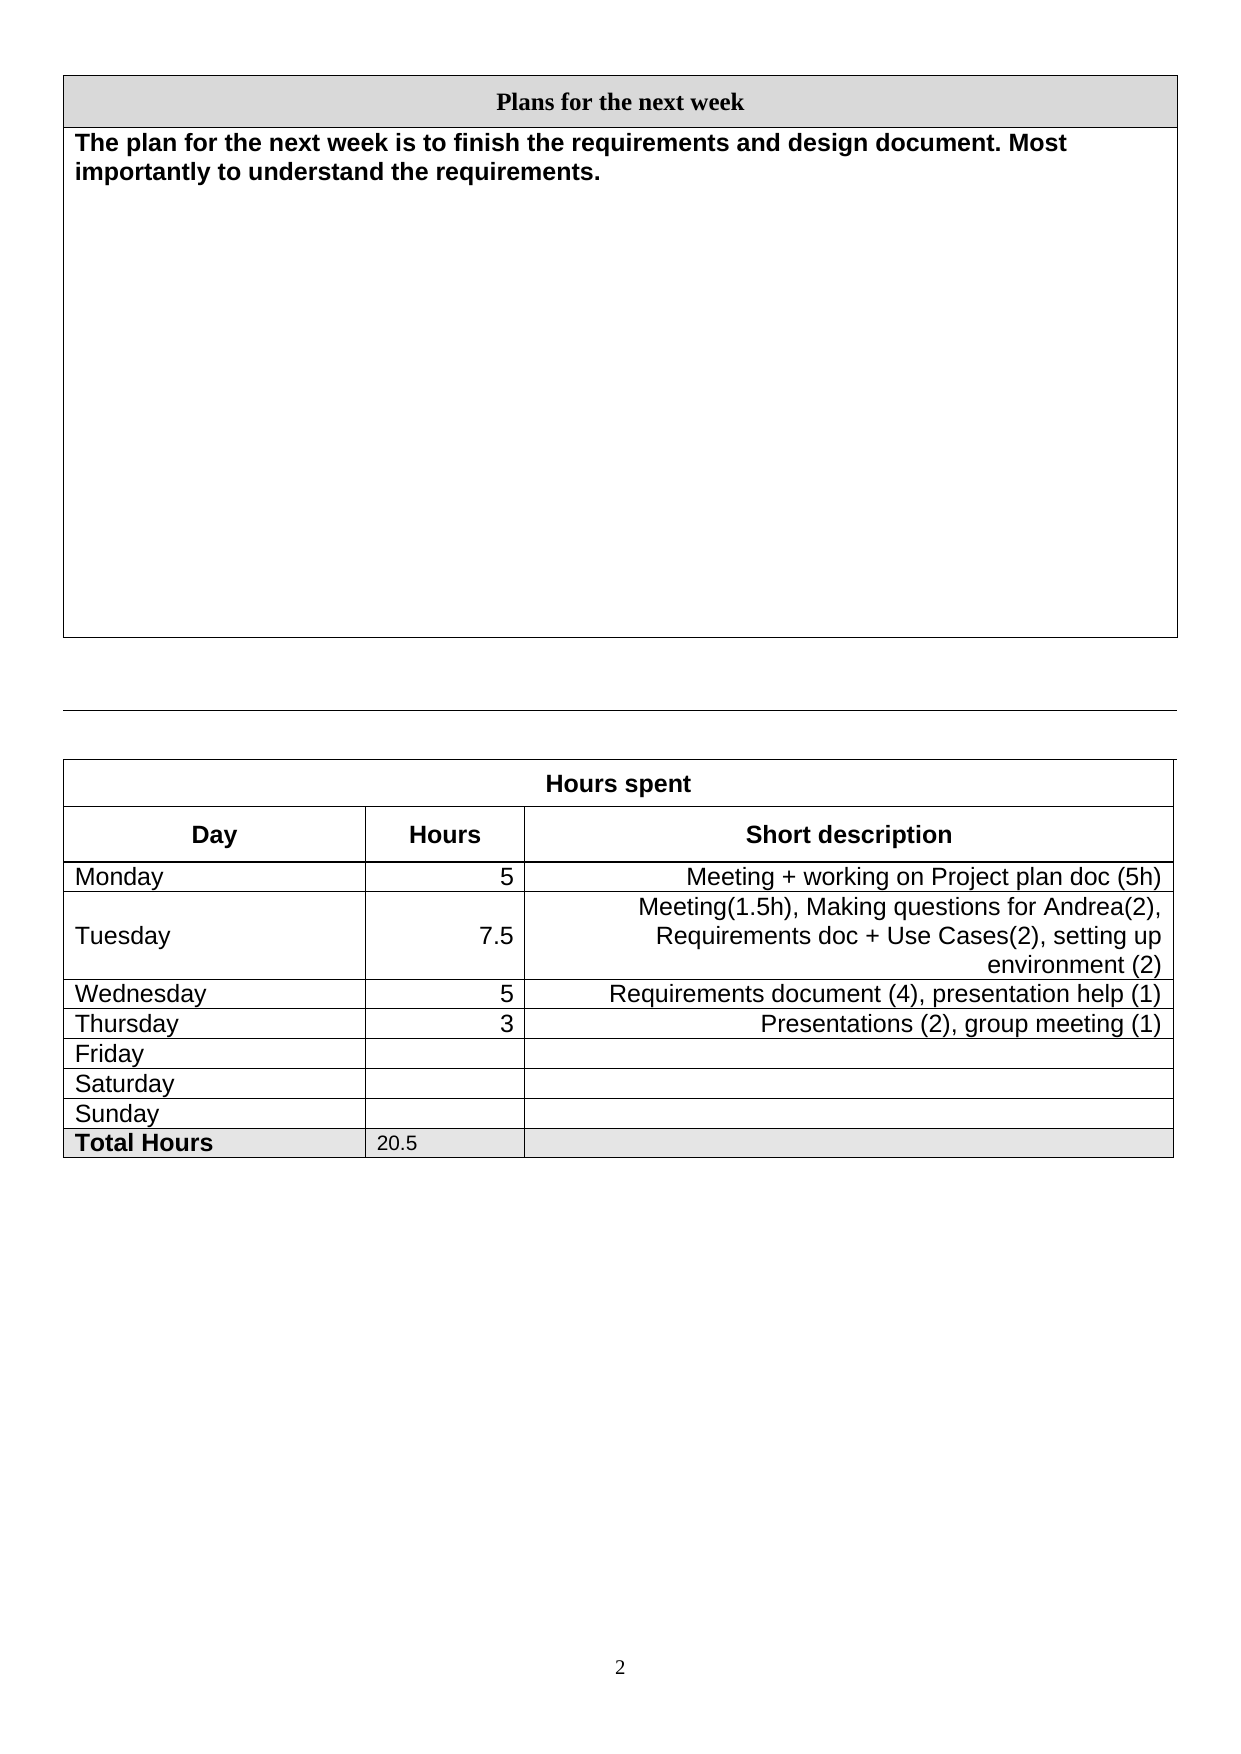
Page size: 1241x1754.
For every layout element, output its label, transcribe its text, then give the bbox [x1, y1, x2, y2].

table_cell 5 [366, 980, 524, 1008]
table_cell Hours [366, 807, 524, 861]
table_cell Monday [64, 863, 365, 891]
table_cell Friday [64, 1039, 365, 1068]
table_cell Requirements document (4), presentation help (1) [525, 980, 1173, 1008]
table_cell 20.5 [366, 1129, 524, 1157]
table_cell Presentations (2), group meeting (1) [525, 1009, 1173, 1038]
table_cell 3 [366, 1009, 524, 1038]
table_cell Saturday [64, 1069, 365, 1098]
table_cell Hours spent [64, 760, 1173, 806]
table_cell [525, 1129, 1173, 1157]
table_cell Total Hours [64, 1129, 365, 1157]
table_header [63, 711, 1177, 759]
table_cell Meeting + working on Project plan doc (5h) [525, 863, 1173, 891]
table_cell The plan for the next week is to finish the requirements and design document. Most importantly to understand the requirements. [64, 128, 1177, 637]
table_header Plans for the next week [64, 76, 1177, 127]
table_cell [366, 1039, 524, 1068]
table_cell 7.5 [366, 892, 524, 978]
table_cell Thursday [64, 1009, 365, 1038]
table_cell [525, 1099, 1173, 1127]
table_cell Sunday [64, 1099, 365, 1127]
table_cell 5 [366, 863, 524, 891]
table_cell Tuesday [64, 892, 365, 978]
table_cell Short description [525, 807, 1173, 861]
table_cell [525, 1069, 1173, 1098]
table_cell [366, 1069, 524, 1098]
table_cell [366, 1099, 524, 1127]
table_cell Wednesday [64, 980, 365, 1008]
table_cell Meeting(1.5h), Making questions for Andrea(2), Requirements doc + Use Cases(2), setting up environment (2) [525, 892, 1173, 978]
table_cell Day [64, 807, 365, 861]
table_cell [525, 1039, 1173, 1068]
